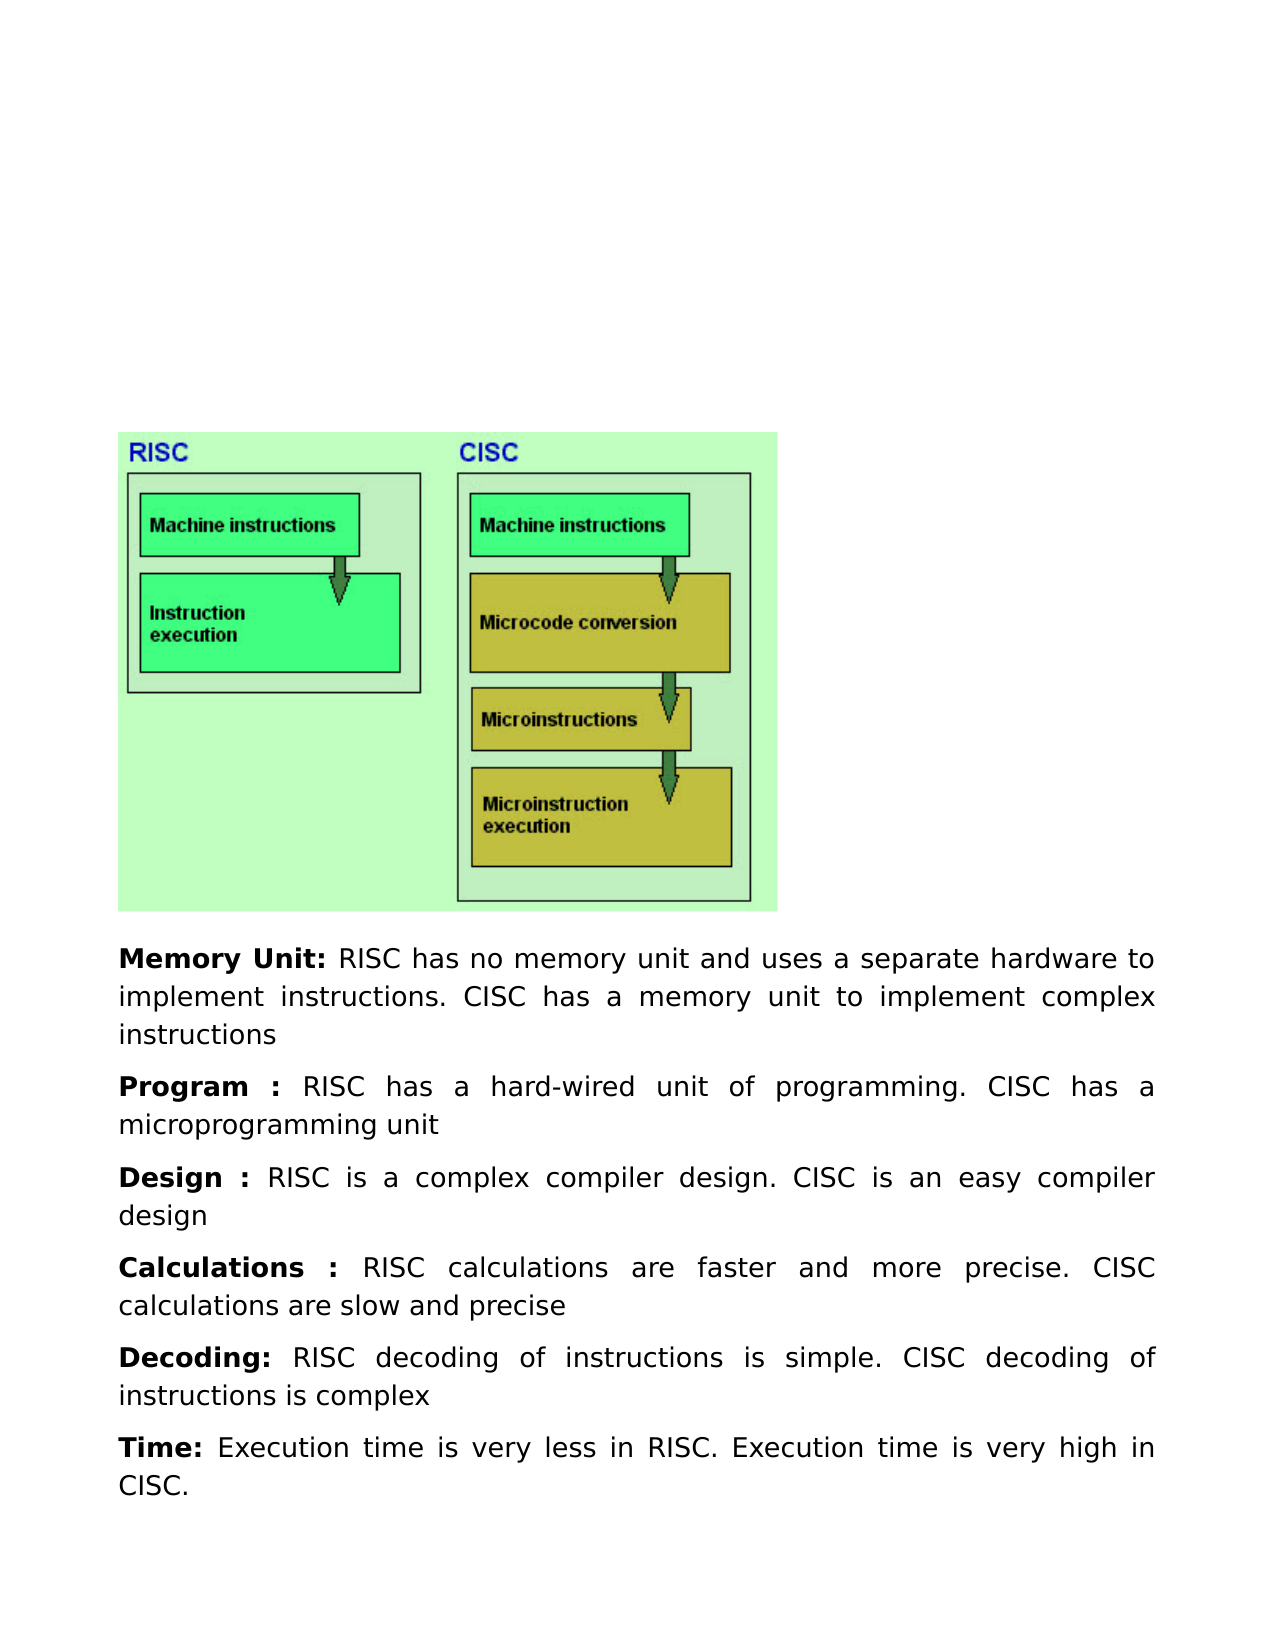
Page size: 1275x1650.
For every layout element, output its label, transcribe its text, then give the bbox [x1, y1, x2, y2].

picture [118, 432, 778, 913]
text Design : RISC is a complex compiler design. CISC is an easy compiler design [118, 1162, 1157, 1231]
text Decoding: RISC decoding of instructions is simple. CISC decoding of instructions is complex [118, 1342, 1157, 1412]
text Program : RISC has a hard-wired unit of programming. CISC has a microprogramming unit [118, 1072, 1157, 1141]
text Calculations : RISC calculations are faster and more precise. CISC calculations are slow and precise [118, 1252, 1157, 1322]
text Time: Execution time is very less in RISC. Execution time is very high in CISC. [118, 1433, 1157, 1502]
text Memory Unit: RISC has no memory unit and uses a separate hardware to implement instructions. CISC has a memory unit to implement complex instructions [118, 944, 1157, 1051]
